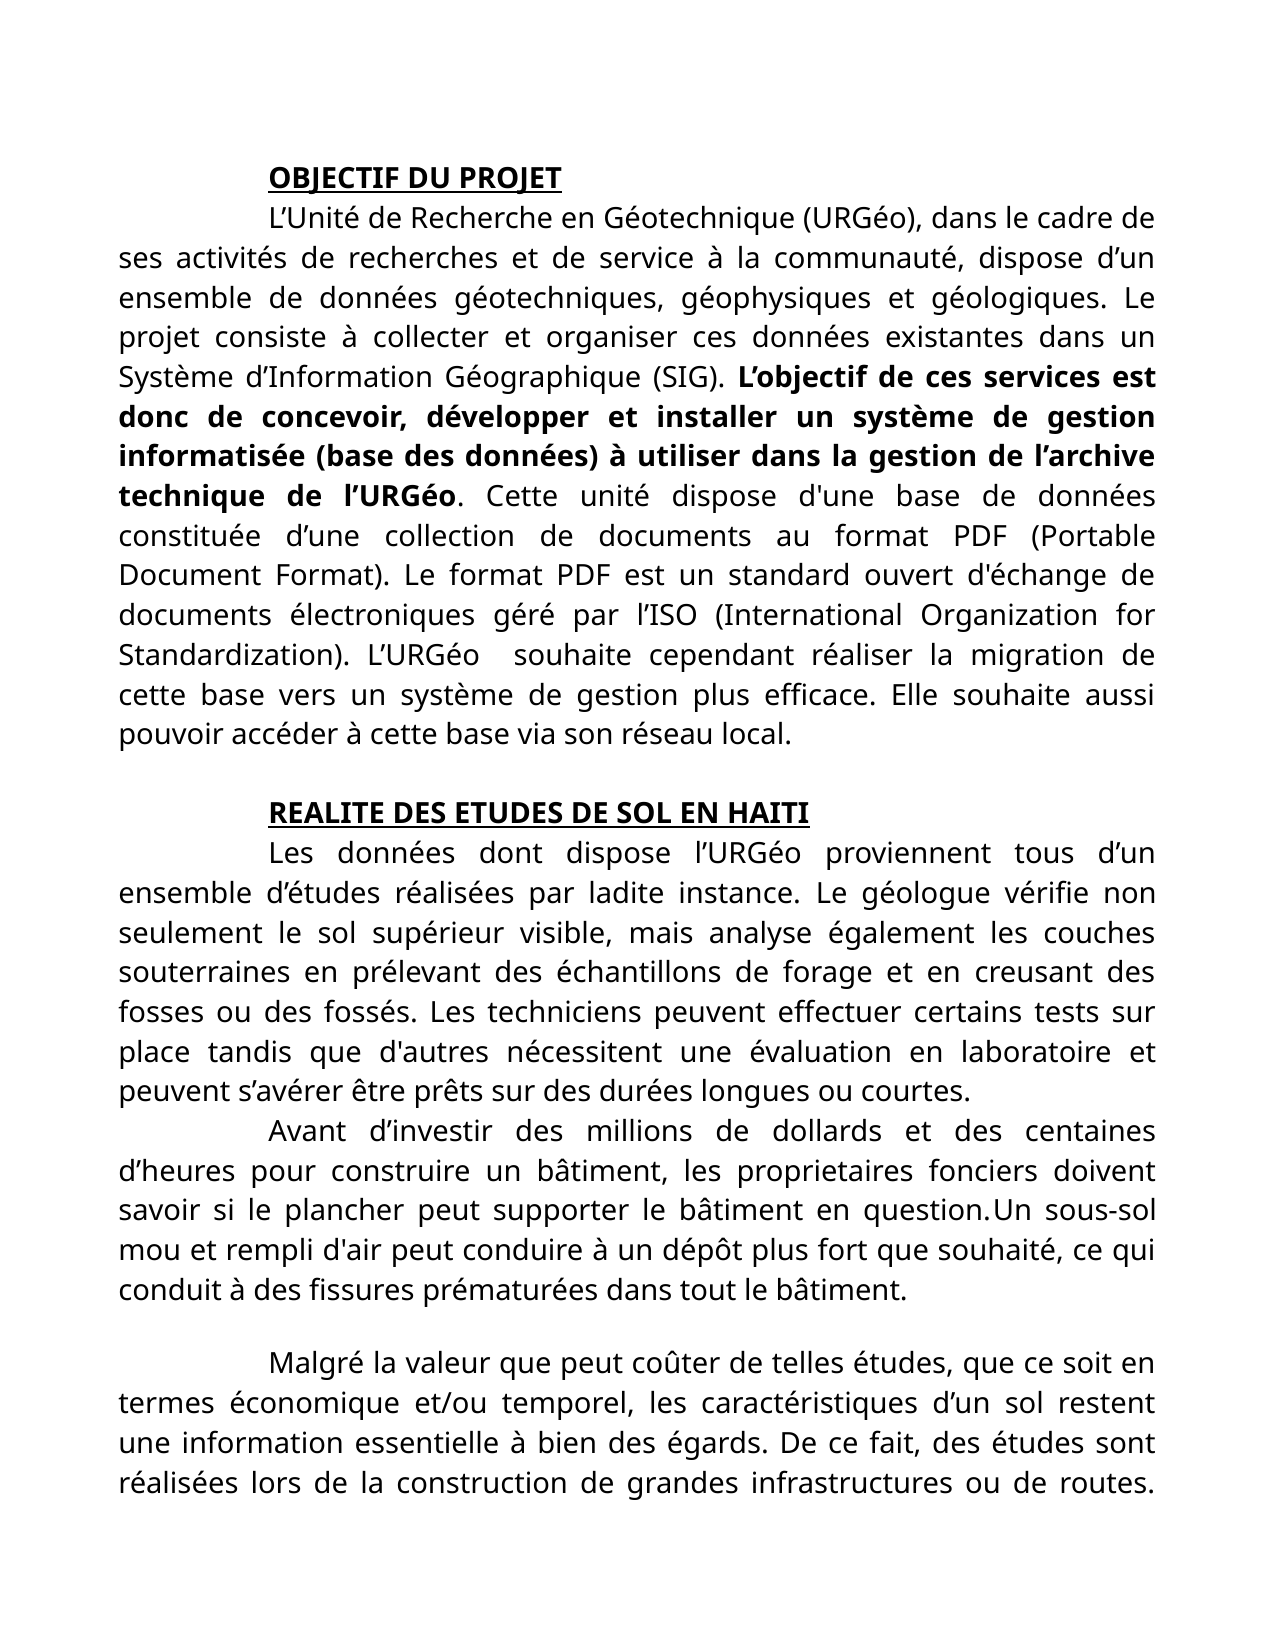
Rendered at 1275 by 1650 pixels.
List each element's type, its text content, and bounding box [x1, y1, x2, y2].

text L’Unité de Recherche en Géotechnique (URGéo), dans le cadre de ses activités de recherches et de service à la communauté, dispose d’un ensemble de données géotechniques, géophysiques et géologiques. Le projet consiste à collecter et organiser ces données existantes dans un Système d’Information Géographique (SIG). L’objectif de ces services est donc de concevoir, développer et installer un système de gestion informatisée (base des données) à utiliser dans la gestion de l’archive technique de l’URGéo. Cette unité dispose d'une base de données constituée d’une collection de documents au format PDF (Portable Document Format). Le format PDF est un standard ouvert d'échange de documents électroniques géré par l’ISO (International Organization for Standardization). L’URGéo souhaite cependant réaliser la migration de cette base vers un système de gestion plus efficace. Elle souhaite aussi pouvoir accéder à cette base via son réseau local. [118, 197, 1157, 753]
text OBJECTIF DU PROJET [118, 158, 1157, 197]
text Malgré la valeur que peut coûter de telles études, que ce soit en termes économique et/ou temporel, les caractéristiques d’un sol restent une information essentielle à bien des égards. De ce fait, des études sont réalisées lors de la construction de grandes infrastructures ou de routes. [118, 1343, 1157, 1502]
text Avant d’investir des millions de dollards et des centaines d’heures pour construire un bâtiment, les proprietaires fonciers doivent savoir si le plancher peut supporter le bâtiment en question.Un sous-sol mou et rempli d'air peut conduire à un dépôt plus fort que souhaité, ce qui conduit à des fissures prématurées dans tout le bâtiment. [118, 1110, 1157, 1309]
text REALITE DES ETUDES DE SOL EN HAITI [118, 793, 1157, 832]
text Les données dont dispose l’URGéo proviennent tous d’un ensemble d’études réalisées par ladite instance. Le géologue vérifie non seulement le sol supérieur visible, mais analyse également les couches souterraines en prélevant des échantillons de forage et en creusant des fosses ou des fossés. Les techniciens peuvent effectuer certains tests sur place tandis que d'autres nécessitent une évaluation en laboratoire et peuvent s’avérer être prêts sur des durées longues ou courtes. [118, 832, 1157, 1110]
